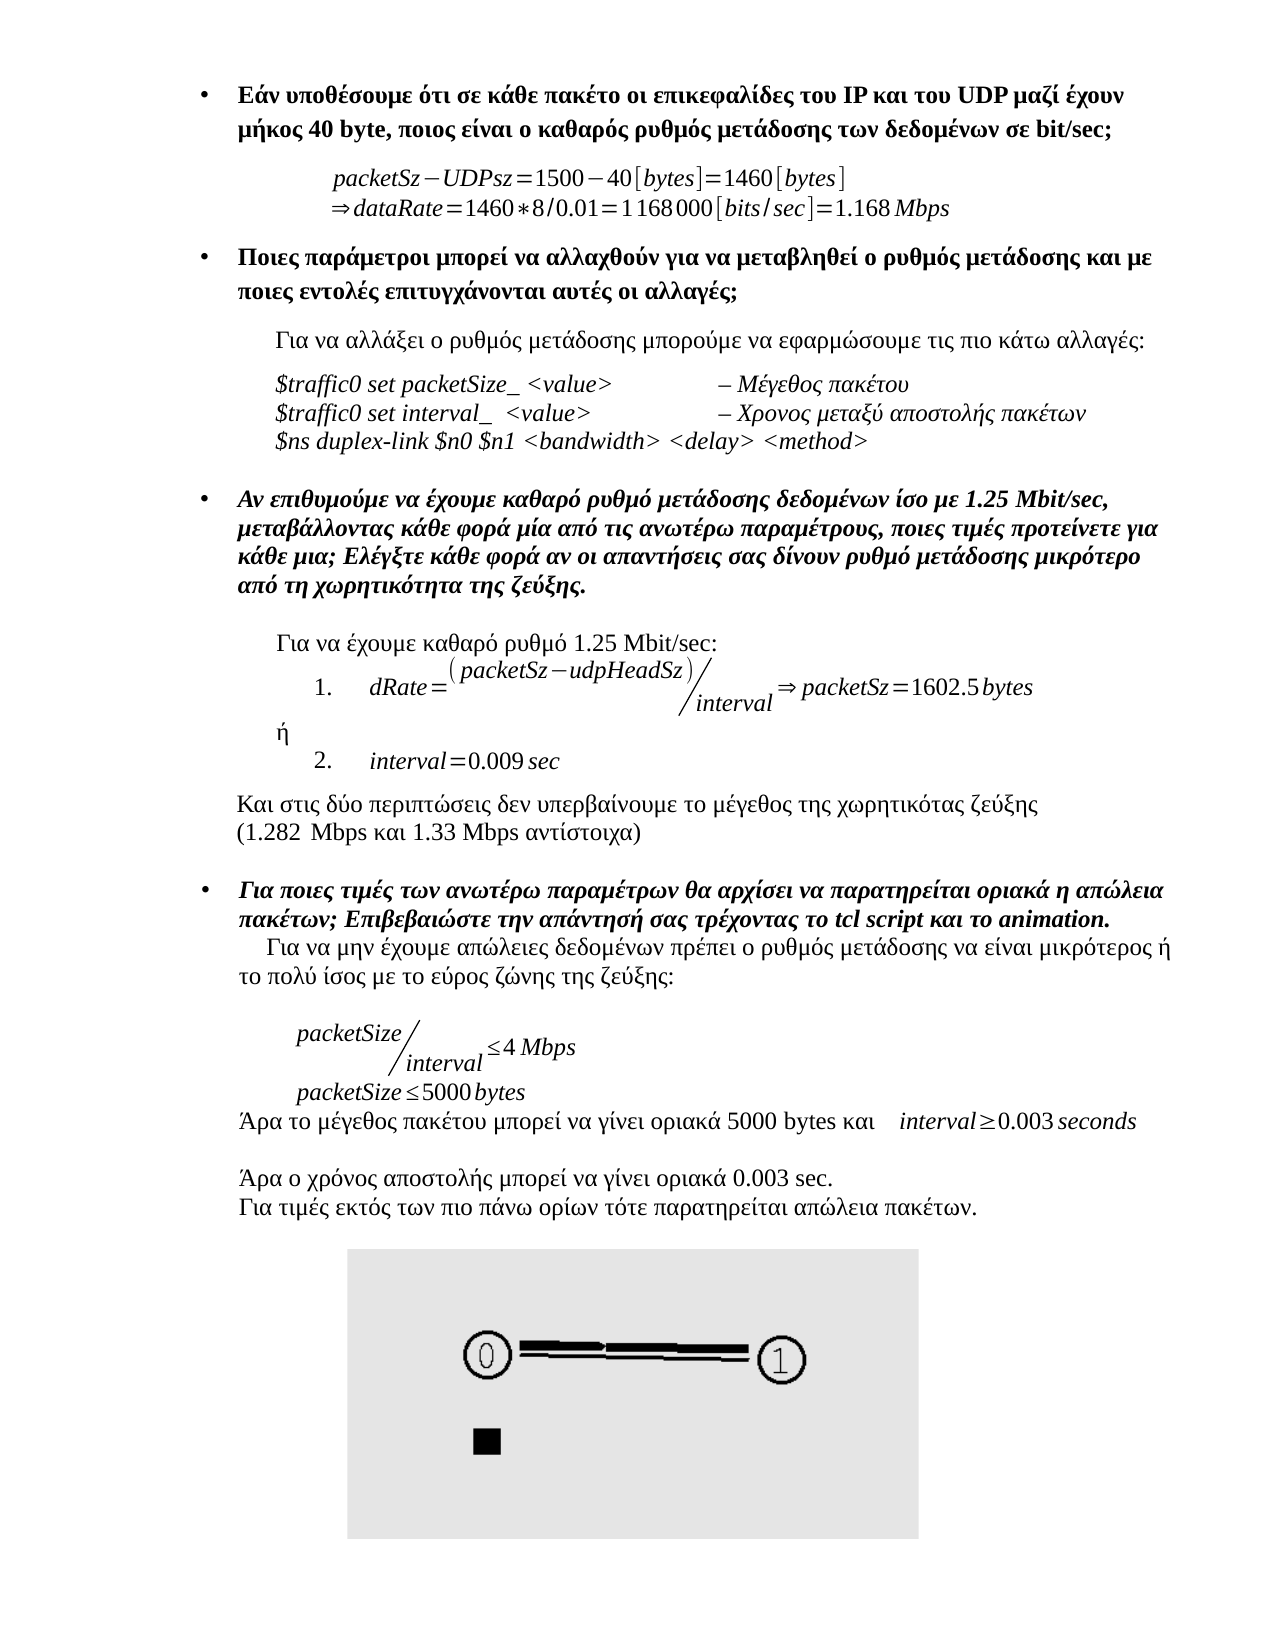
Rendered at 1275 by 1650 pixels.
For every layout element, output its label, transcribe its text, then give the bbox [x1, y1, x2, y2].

list Άρα το μέγεθος πακέτου μπορεί να γίνει οριακά 5000 bytes και [164, 1106, 1186, 1134]
list $ns duplex-link $n0 $n1 <bandwidth> <delay> <method> [238, 426, 1177, 455]
list Και στις δύο περιπτώσεις δεν υπερβαίνουμε το μέγεθος της χωρητικότας ζεύξης [89, 789, 1177, 817]
list (1.282 Mbps και 1.33 Mbps αντίστοιχα) [89, 817, 1177, 875]
list Για να αλλάξει ο ρυθμός μετάδοσης μπορούμε να εφαρμώσουμε τις πιο κάτω αλλαγές: [238, 326, 1177, 354]
list Για να μην έχουμε απώλειες δεδομένων πρέπει ο ρυθμός μετάδοσης να είναι μικρότερος ή το πολύ ίσος με το εύρος ζώνης της ζεύξης: [201, 932, 1177, 990]
list $traffic0 set interval_ <value> – Χρονος μεταξύ αποστολής πακέτων [238, 398, 1177, 426]
list $traffic0 set packetSize_ <value> – Mέγεθος πακέτου [238, 369, 1177, 398]
list Για ποιες τιμές των ανωτέρω παραμέτρων θα αρχίσει να παρατηρείται οριακά η απώλεια πακέτων; Επιβεβαιώστε την απάντησή σας τρέχοντας το tcl script και το animation. [201, 875, 1177, 932]
list Εάν υποθέσουμε ότι σε κάθε πακέτο οι επικεφαλίδες του IP και του UDP μαζί έχουν μήκος 40 byte, ποιος είναι ο καθαρός ρυθμός μετάδοσης των δεδομένων σε bit/sec; [200, 80, 1177, 143]
list Άρα ο χρόνος αποστολής μπορεί να γίνει οριακά 0.003 sec. Για τιμές εκτός των πιο πάνω ορίων τότε παρατηρείται απώλεια πακέτων. [164, 1163, 1177, 1221]
list Ποιες παράμετροι μπορεί να αλλαχθούν για να μεταβληθεί ο ρυθμός μετάδοσης και με ποιες εντολές επιτυγχάνονται αυτές οι αλλαγές; [200, 242, 1177, 305]
picture [347, 1249, 919, 1539]
list ή [89, 717, 1177, 746]
list Αν επιθυμούμε να έχουμε καθαρό ρυθμό μετάδοσης δεδομένων ίσο με 1.25 Mbit/sec, μεταβάλλοντας κάθε φορά μία από τις ανωτέρω παραμέτρους, ποιες τιμές προτείνετε για κάθε μια; Ελέγξτε κάθε φορά αν οι απαντήσεις σας δίνουν ρυθμό μετάδοσης μικρότερο από τη χωρητικότητα της ζεύξης. [200, 484, 1177, 599]
list Για να έχουμε καθαρό ρυθμό 1.25 Μbit/sec: [164, 628, 1177, 656]
